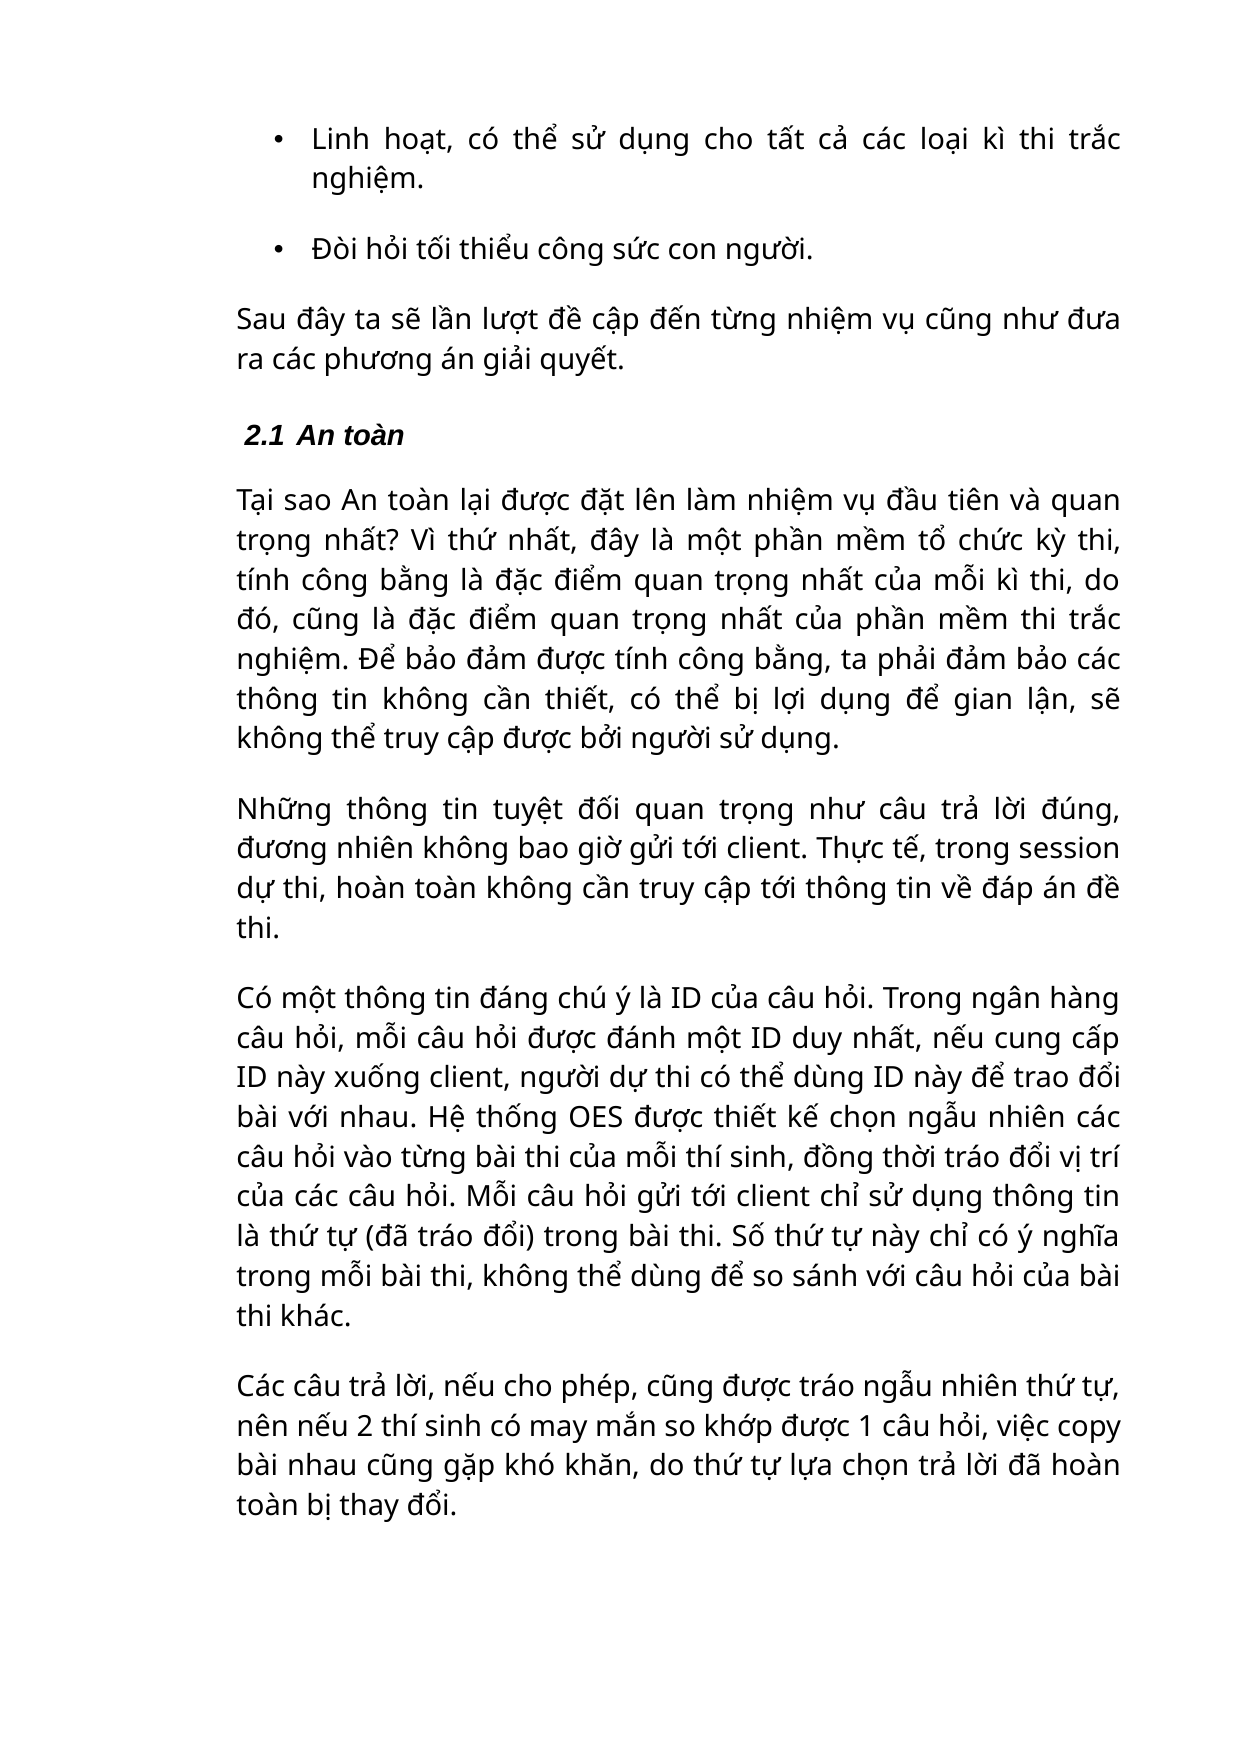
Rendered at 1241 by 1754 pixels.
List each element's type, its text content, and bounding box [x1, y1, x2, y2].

list Linh hoạt, có thể sử dụng cho tất cả các loại kì thi trắc nghiệm. [274, 118, 1122, 197]
text Các câu trả lời, nếu cho phép, cũng được tráo ngẫu nhiên thứ tự, nên nếu 2 thí sinh có may mắn so khớp được 1 câu hỏi, việc copy bài nhau cũng gặp khó khăn, do thứ tự lựa chọn trả lời đã hoàn toàn bị thay đổi. [236, 1365, 1122, 1524]
text Những thông tin tuyệt đối quan trọng như câu trả lời đúng, đương nhiên không bao giờ gửi tới client. Thực tế, trong session dự thi, hoàn toàn không cần truy cập tới thông tin về đáp án đề thi. [236, 788, 1122, 947]
text Sau đây ta sẽ lần lượt đề cập đến từng nhiệm vụ cũng như đưa ra các phương án giải quyết. [236, 298, 1122, 378]
text Tại sao An toàn lại được đặt lên làm nhiệm vụ đầu tiên và quan trọng nhất? Vì thứ nhất, đây là một phần mềm tổ chức kỳ thi, tính công bằng là đặc điểm quan trọng nhất của mỗi kì thi, do đó, cũng là đặc điểm quan trọng nhất của phần mềm thi trắc nghiệm. Để bảo đảm được tính công bằng, ta phải đảm bảo các thông tin không cần thiết, có thể bị lợi dụng để gian lận, sẽ không thể truy cập được bởi người sử dụng. [236, 479, 1122, 757]
text Có một thông tin đáng chú ý là ID của câu hỏi. Trong ngân hàng câu hỏi, mỗi câu hỏi được đánh một ID duy nhất, nếu cung cấp ID này xuống client, người dự thi có thể dùng ID này để trao đổi bài với nhau. Hệ thống OES được thiết kế chọn ngẫu nhiên các câu hỏi vào từng bài thi của mỗi thí sinh, đồng thời tráo đổi vị trí của các câu hỏi. Mỗi câu hỏi gửi tới client chỉ sử dụng thông tin là thứ tự (đã tráo đổi) trong bài thi. Số thứ tự này chỉ có ý nghĩa trong mỗi bài thi, không thể dùng để so sánh với câu hỏi của bài thi khác. [236, 977, 1122, 1334]
list Đòi hỏi tối thiểu công sức con người. [274, 228, 1122, 268]
subtitle An toàn [236, 418, 1122, 452]
